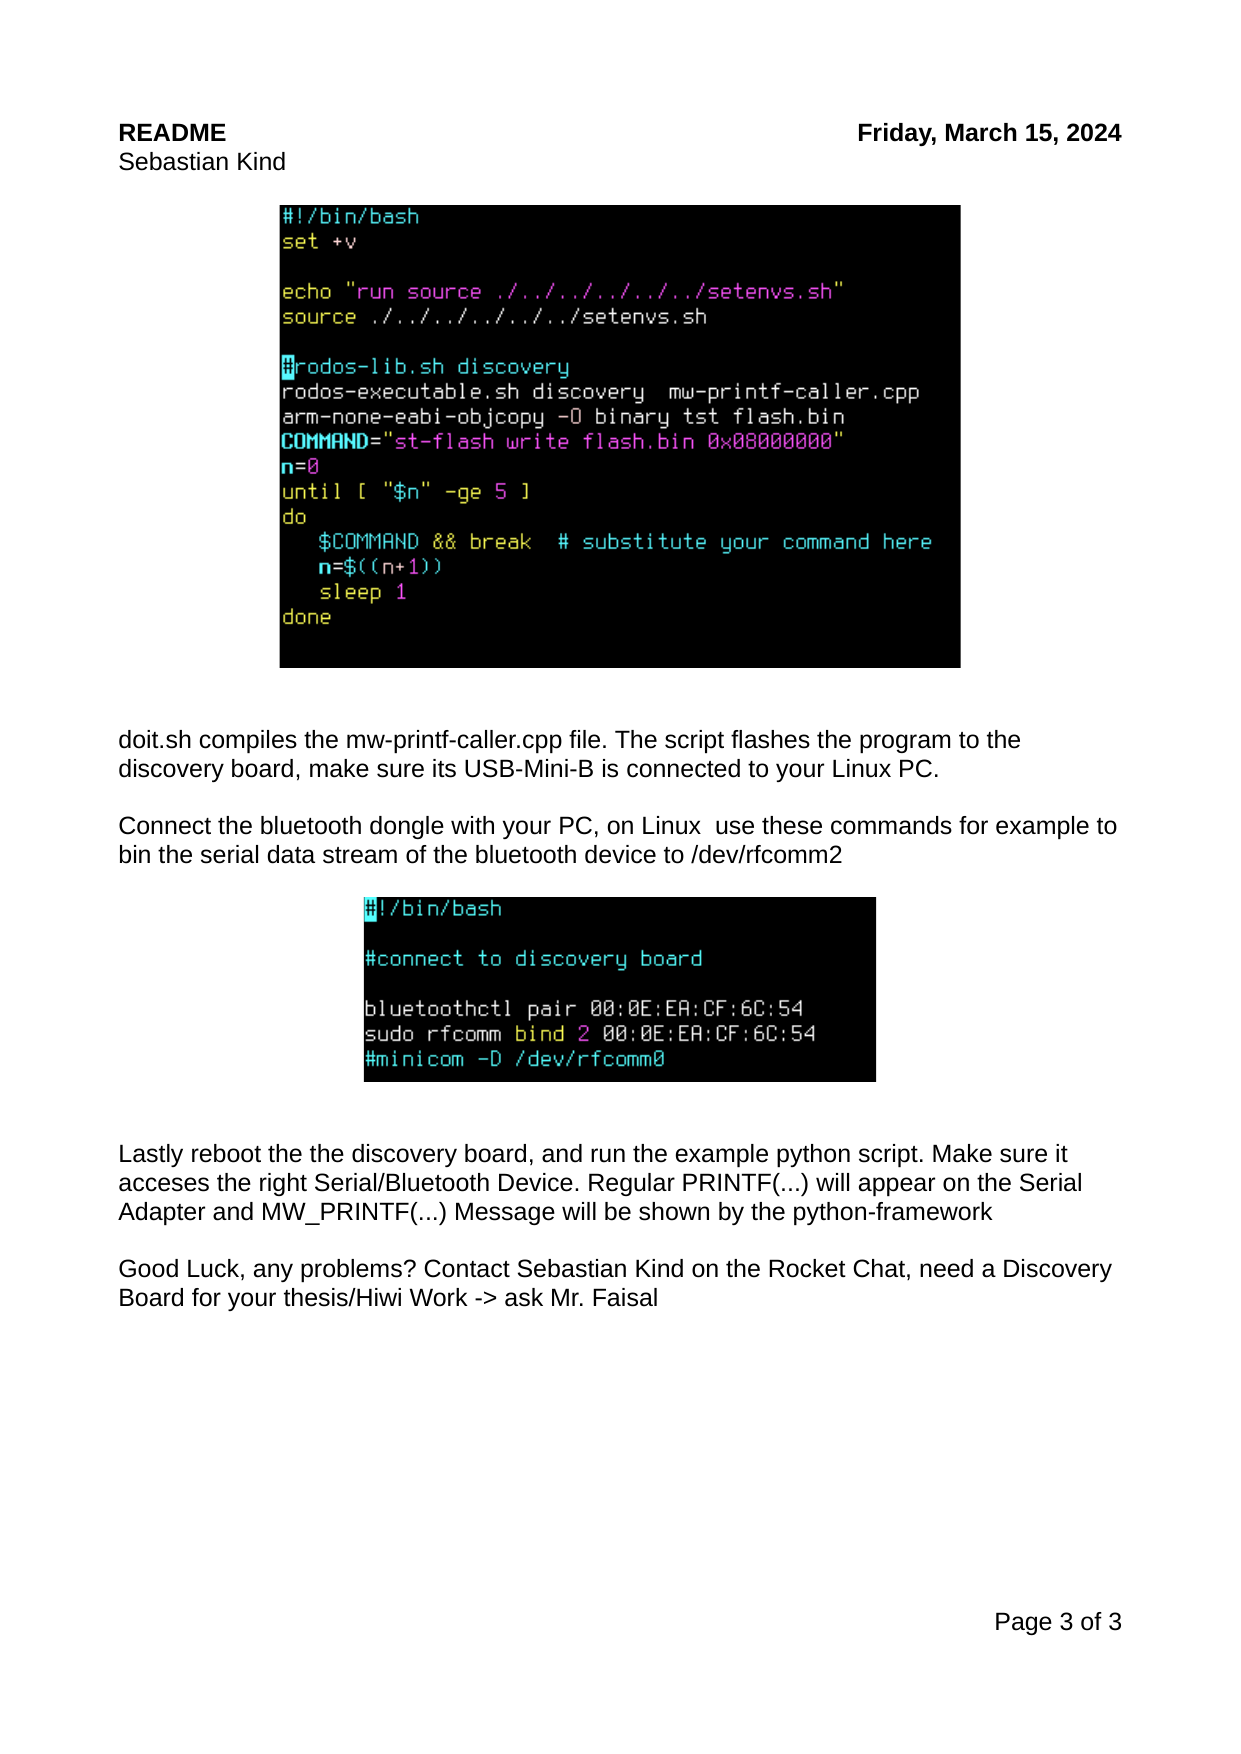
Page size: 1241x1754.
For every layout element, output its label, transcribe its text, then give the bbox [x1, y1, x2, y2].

picture [363, 897, 877, 1082]
text Connect the bluetooth dongle with your PC, on Linux use these commands for example to bin the serial data stream of the bluetooth device to /dev/rfcomm2 [118, 811, 1122, 869]
text Good Luck, any problems? Contact Sebastian Kind on the Rocket Chat, need a Discovery Board for your thesis/Hiwi Work -> ask Mr. Faisal [118, 1254, 1122, 1312]
text doit.sh compiles the mw-printf-caller.cpp file. The script flashes the program to the discovery board, make sure its USB-Mini-B is connected to your Linux PC. [118, 725, 1122, 783]
text Lastly reboot the the discovery board, and run the example python script. Make sure it acceses the right Serial/Bluetooth Device. Regular PRINTF(...) will appear on the Serial Adapter and MW_PRINTF(...) Message will be shown by the python-framework [118, 1139, 1122, 1226]
picture [279, 205, 961, 668]
